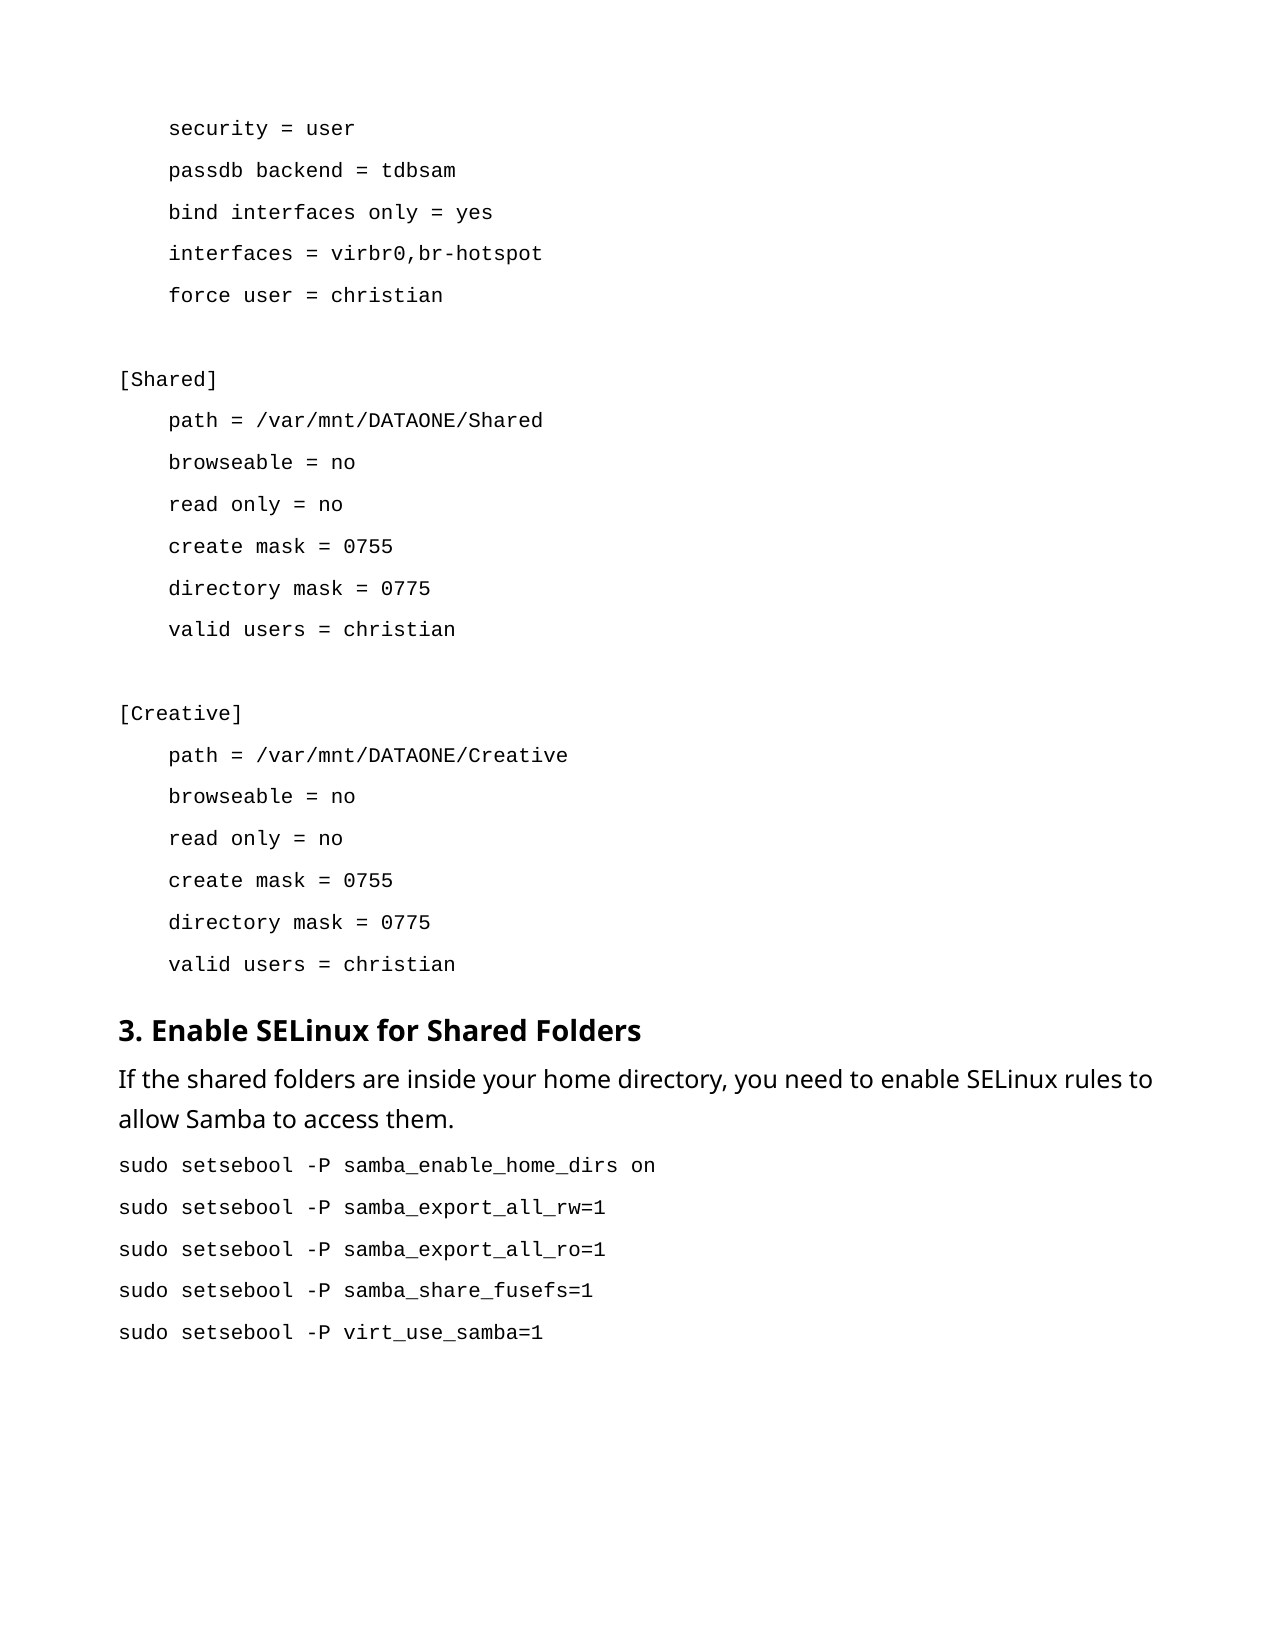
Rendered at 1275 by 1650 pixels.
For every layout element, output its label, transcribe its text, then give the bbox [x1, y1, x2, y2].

text [Shared] [118, 369, 1157, 392]
text bind interfaces only = yes [118, 202, 1157, 225]
text sudo setsebool -P samba_share_fusefs=1 [118, 1280, 1157, 1304]
text security = user [118, 118, 1157, 142]
text interfaces = virbr0,br-hotspot [118, 243, 1157, 267]
text valid users = christian [118, 953, 1157, 977]
text If the shared folders are inside your home directory, you need to enable SELinux rules to allow Samba to access them. [118, 1062, 1157, 1135]
text directory mask = 0775 [118, 578, 1157, 601]
text read only = no [118, 494, 1157, 518]
text directory mask = 0775 [118, 912, 1157, 935]
text sudo setsebool -P samba_export_all_rw=1 [118, 1197, 1157, 1220]
text sudo setsebool -P samba_export_all_ro=1 [118, 1238, 1157, 1262]
text [Creative] [118, 703, 1157, 727]
subtitle 3. Enable SELinux for Shared Folders [118, 1010, 1157, 1049]
text sudo setsebool -P virt_use_samba=1 [118, 1322, 1157, 1406]
text read only = no [118, 828, 1157, 852]
text sudo setsebool -P samba_enable_home_dirs on [118, 1155, 1157, 1179]
text force user = christian [118, 285, 1157, 309]
text browseable = no [118, 786, 1157, 810]
text browseable = no [118, 452, 1157, 476]
text valid users = christian [118, 619, 1157, 643]
text create mask = 0755 [118, 870, 1157, 894]
text passdb backend = tdbsam [118, 160, 1157, 183]
text create mask = 0755 [118, 536, 1157, 559]
text path = /var/mnt/DATAONE/Creative [118, 745, 1157, 768]
text path = /var/mnt/DATAONE/Shared [118, 411, 1157, 434]
